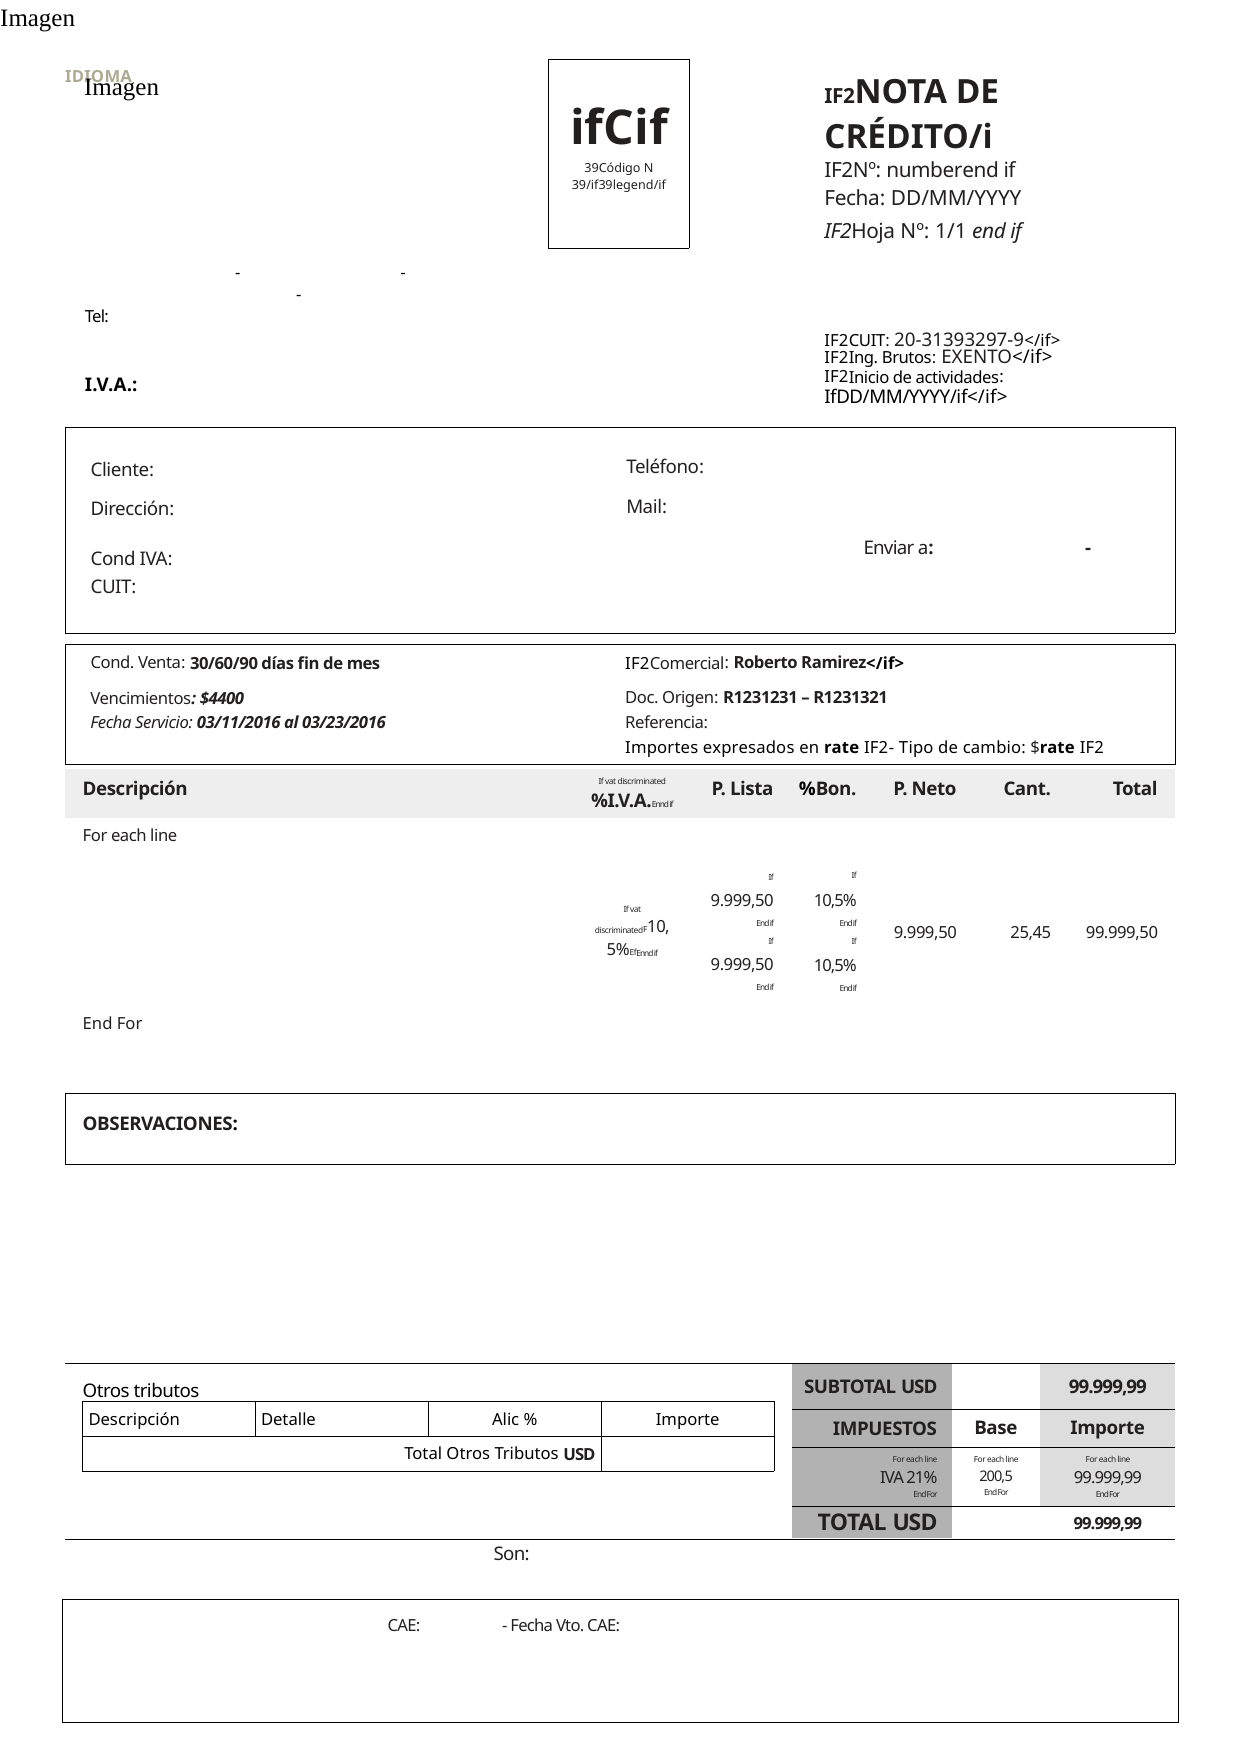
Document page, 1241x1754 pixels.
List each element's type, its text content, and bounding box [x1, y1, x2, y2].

table_header Total [1057, 769, 1175, 818]
table_cell [862, 1006, 962, 1051]
table_cell [962, 818, 1057, 864]
table_header P. Lista [679, 769, 779, 818]
table_cell If vat discriminatedF10,5%EfEnnd if [585, 864, 679, 1006]
table_header %Bon. [779, 769, 862, 818]
table_cell [585, 1006, 679, 1051]
table_cell End For [65, 1006, 585, 1051]
table_cell [862, 818, 962, 864]
table_header OBSERVACIONES: <o.comment> [66, 1094, 1175, 1164]
table_cell [585, 818, 679, 864]
table_cell If 10,5% End if If 10,5% End if [779, 864, 862, 1006]
table_header If vat discriminated%I.V.A.Ennd if [585, 769, 679, 818]
table_cell [679, 1006, 779, 1051]
table_cell [679, 818, 779, 864]
table_cell [962, 1006, 1057, 1051]
table_cell [1057, 818, 1175, 864]
table_header Descripción [65, 769, 585, 818]
table_cell [779, 818, 862, 864]
table_cell 25,45 [962, 864, 1057, 1006]
table_cell If 9.999,50 End if If 9.999,50 End if [679, 864, 779, 1006]
table_cell [779, 1006, 862, 1051]
table_cell [1057, 1006, 1175, 1051]
table_cell <line.name> [65, 864, 585, 1006]
table_header Cant. [962, 769, 1057, 818]
table_cell For each line [65, 818, 585, 864]
table_cell 9.999,50 [862, 864, 962, 1006]
table_cell 99.999,50 [1057, 864, 1175, 1006]
table_header P. Neto [862, 769, 962, 818]
